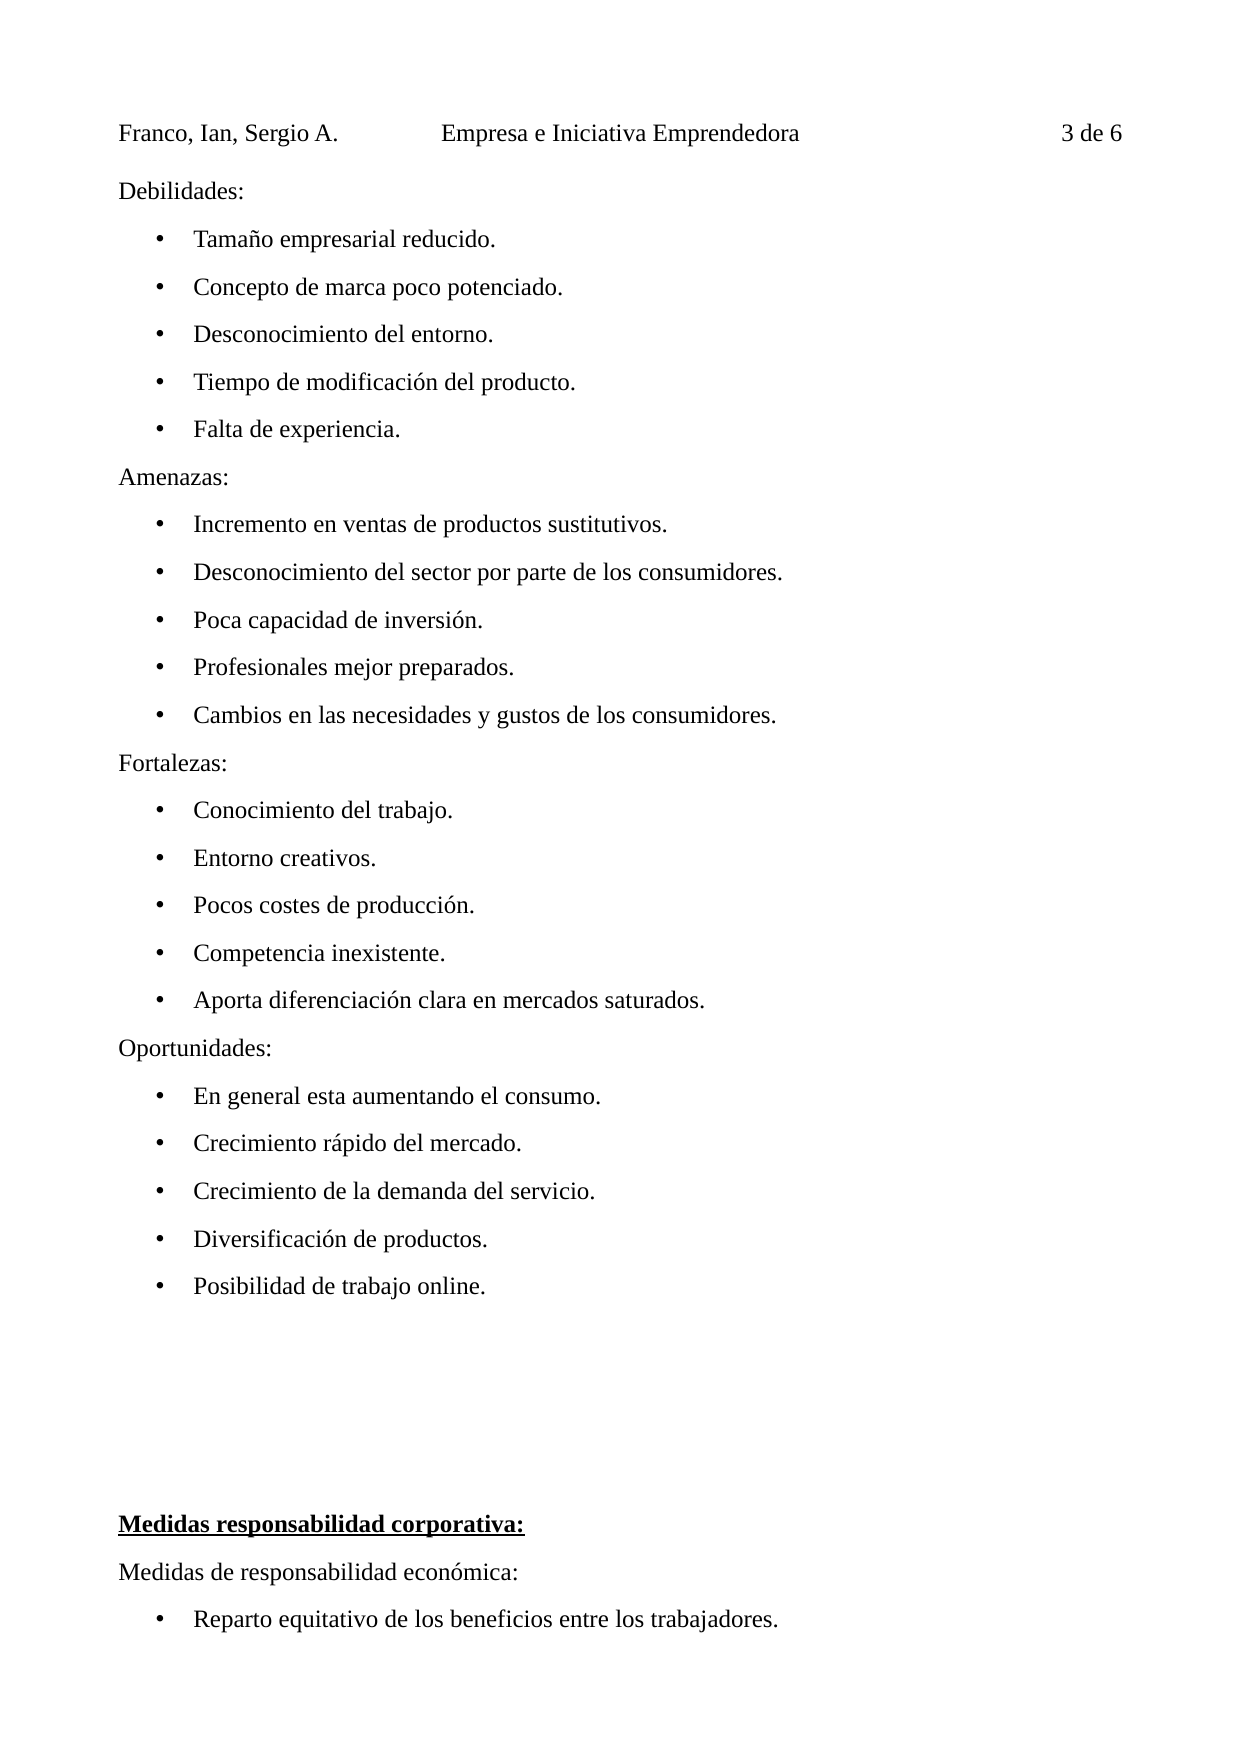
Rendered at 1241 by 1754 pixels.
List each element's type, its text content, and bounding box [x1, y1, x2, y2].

list Conocimiento del trabajo. [156, 795, 1122, 824]
list Posibilidad de trabajo online. [156, 1271, 1122, 1300]
text Fortalezas: [118, 748, 1122, 776]
text Debilidades: [118, 176, 1122, 205]
list Incremento en ventas de productos sustitutivos. [156, 509, 1122, 538]
text Oportunidades: [118, 1033, 1122, 1062]
list Pocos costes de producción. [156, 890, 1122, 919]
list Entorno creativos. [156, 843, 1122, 872]
list Tamaño empresarial reducido. [156, 224, 1122, 253]
list Concepto de marca poco potenciado. [156, 272, 1122, 300]
list Profesionales mejor preparados. [156, 652, 1122, 681]
list Desconocimiento del entorno. [156, 319, 1122, 348]
list Tiempo de modificación del producto. [156, 367, 1122, 396]
list Falta de experiencia. [156, 414, 1122, 443]
list Aporta diferenciación clara en mercados saturados. [156, 986, 1122, 1014]
text Medidas responsabilidad corporativa: [118, 1509, 1122, 1538]
text Medidas de responsabilidad económica: [118, 1557, 1122, 1586]
list Desconocimiento del sector por parte de los consumidores. [156, 557, 1122, 586]
list Poca capacidad de inversión. [156, 605, 1122, 633]
list Cambios en las necesidades y gustos de los consumidores. [156, 700, 1122, 729]
text Amenazas: [118, 462, 1122, 491]
list Crecimiento de la demanda del servicio. [156, 1176, 1122, 1205]
list Reparto equitativo de los beneficios entre los trabajadores. [156, 1604, 1122, 1633]
list Crecimiento rápido del mercado. [156, 1128, 1122, 1157]
list Competencia inexistente. [156, 938, 1122, 967]
list En general esta aumentando el consumo. [156, 1081, 1122, 1109]
list Diversificación de productos. [156, 1224, 1122, 1252]
